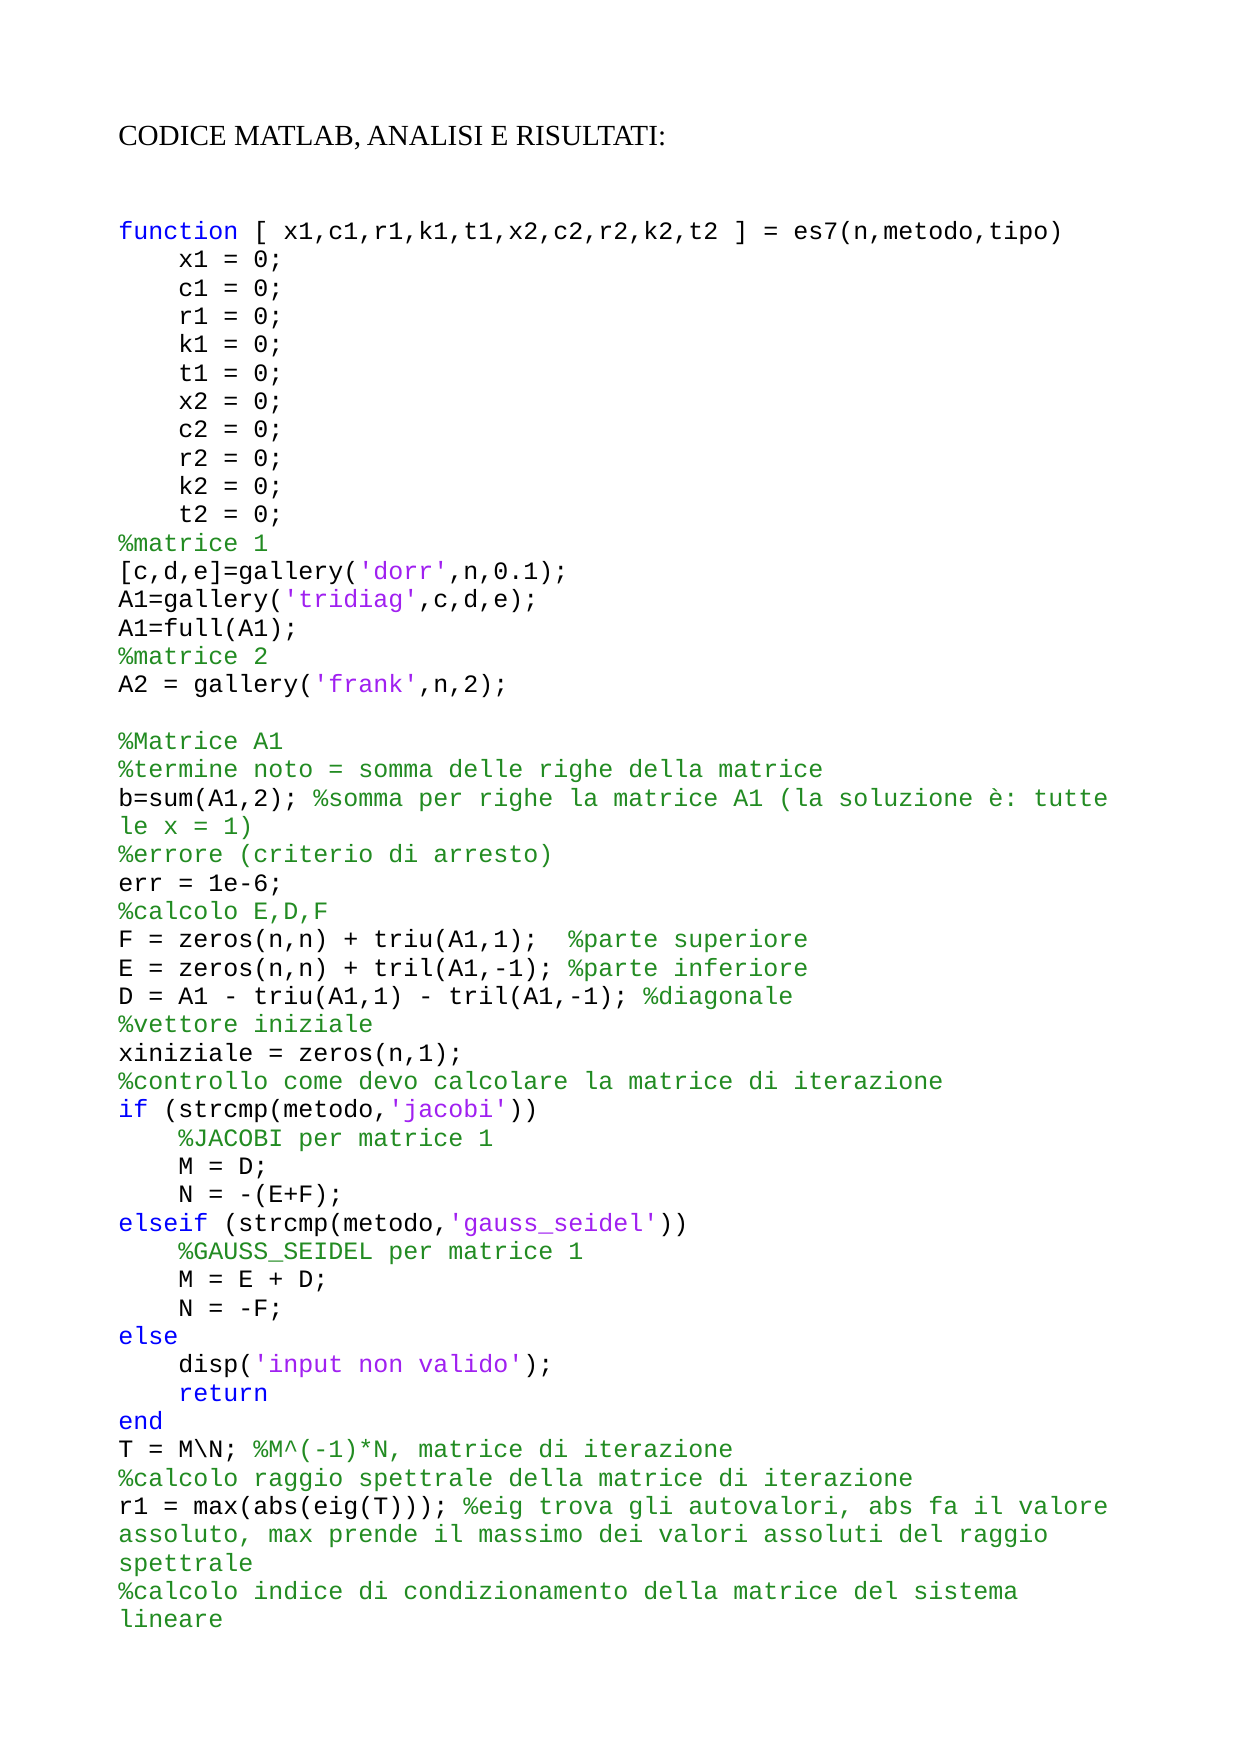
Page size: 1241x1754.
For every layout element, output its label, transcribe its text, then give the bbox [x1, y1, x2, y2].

text %JACOBI per matrice 1 [118, 1125, 1122, 1154]
text N = -(E+F); [118, 1182, 1122, 1210]
text c1 = 0; [118, 275, 1122, 304]
text M = E + D; [118, 1267, 1122, 1295]
text r2 = 0; [118, 445, 1122, 474]
text t2 = 0; [118, 502, 1122, 530]
text T = M\N; %M^(-1)*N, matrice di iterazione [118, 1437, 1122, 1465]
text F = zeros(n,n) + triu(A1,1); %parte superiore [118, 927, 1122, 955]
text A1=full(A1); [118, 615, 1122, 644]
text E = zeros(n,n) + tril(A1,-1); %parte inferiore [118, 955, 1122, 984]
text b=sum(A1,2); %somma per righe la matrice A1 (la soluzione è: tutte le x = 1) [118, 785, 1122, 842]
text t1 = 0; [118, 360, 1122, 389]
text r1 = 0; [118, 304, 1122, 332]
text %GAUSS_SEIDEL per matrice 1 [118, 1239, 1122, 1267]
text return [118, 1380, 1122, 1409]
text %Matrice A1 [118, 729, 1122, 757]
text elseif (strcmp(metodo,'gauss_seidel')) [118, 1210, 1122, 1239]
text err = 1e-6; [118, 870, 1122, 899]
text N = -F; [118, 1295, 1122, 1324]
text k1 = 0; [118, 332, 1122, 360]
text if (strcmp(metodo,'jacobi')) [118, 1097, 1122, 1125]
text %termine noto = somma delle righe della matrice [118, 757, 1122, 785]
text function [ x1,c1,r1,k1,t1,x2,c2,r2,k2,t2 ] = es7(n,metodo,tipo) [118, 219, 1122, 247]
text M = D; [118, 1154, 1122, 1182]
text end [118, 1409, 1122, 1437]
text disp('input non valido'); [118, 1352, 1122, 1380]
text %errore (criterio di arresto) [118, 842, 1122, 870]
text D = A1 - triu(A1,1) - tril(A1,-1); %diagonale [118, 984, 1122, 1012]
text %vettore iniziale [118, 1012, 1122, 1040]
text %calcolo raggio spettrale della matrice di iterazione [118, 1465, 1122, 1494]
text %matrice 2 [118, 644, 1122, 672]
text r1 = max(abs(eig(T))); %eig trova gli autovalori, abs fa il valore assoluto, max prende il massimo dei valori assoluti del raggio spettrale [118, 1494, 1122, 1579]
text %calcolo E,D,F [118, 899, 1122, 927]
text %matrice 1 [118, 530, 1122, 559]
text x2 = 0; [118, 389, 1122, 417]
text %controllo come devo calcolare la matrice di iterazione [118, 1069, 1122, 1097]
text c2 = 0; [118, 417, 1122, 445]
text [c,d,e]=gallery('dorr',n,0.1); [118, 559, 1122, 587]
text else [118, 1324, 1122, 1352]
text CODICE MATLAB, ANALISI E RISULTATI: [118, 118, 1122, 152]
text %calcolo indice di condizionamento della matrice del sistema lineare [118, 1579, 1122, 1635]
text k2 = 0; [118, 474, 1122, 502]
text xiniziale = zeros(n,1); [118, 1040, 1122, 1069]
text x1 = 0; [118, 247, 1122, 275]
text A2 = gallery('frank',n,2); [118, 672, 1122, 700]
text A1=gallery('tridiag',c,d,e); [118, 587, 1122, 615]
